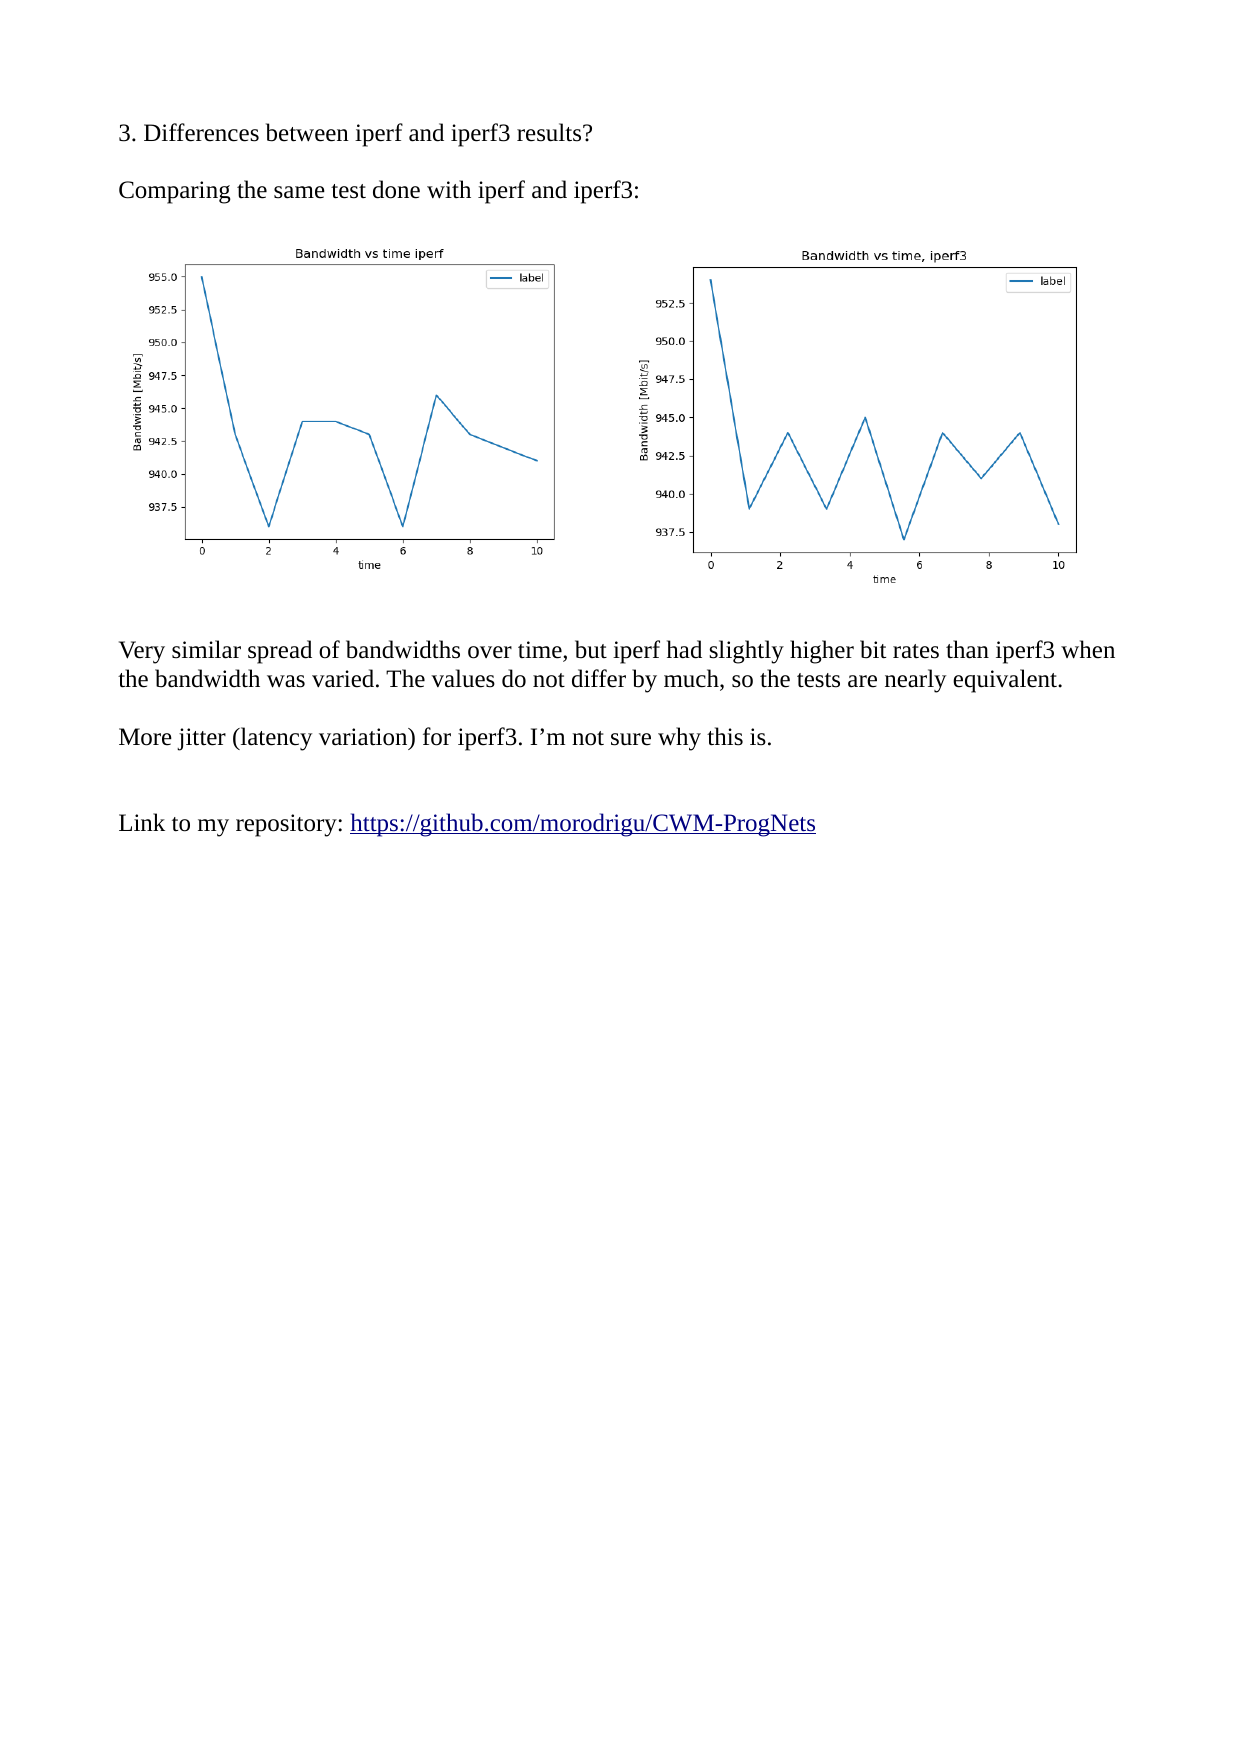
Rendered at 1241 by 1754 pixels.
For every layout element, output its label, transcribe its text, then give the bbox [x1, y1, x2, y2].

picture [125, 221, 601, 578]
text Very similar spread of bandwidths over time, but iperf had slightly higher bit rates than iperf3 when the bandwidth was varied. The values do not differ by much, so the tests are nearly equivalent. [118, 636, 1122, 693]
picture [631, 222, 1125, 593]
text Comparing the same test done with iperf and iperf3: [118, 176, 1122, 204]
text Link to my repository: https://github.com/morodrigu/CWM-ProgNets [118, 808, 1122, 837]
text 3. Differences between iperf and iperf3 results? [118, 118, 1122, 147]
text More jitter (latency variation) for iperf3. I’m not sure why this is. [118, 722, 1122, 751]
